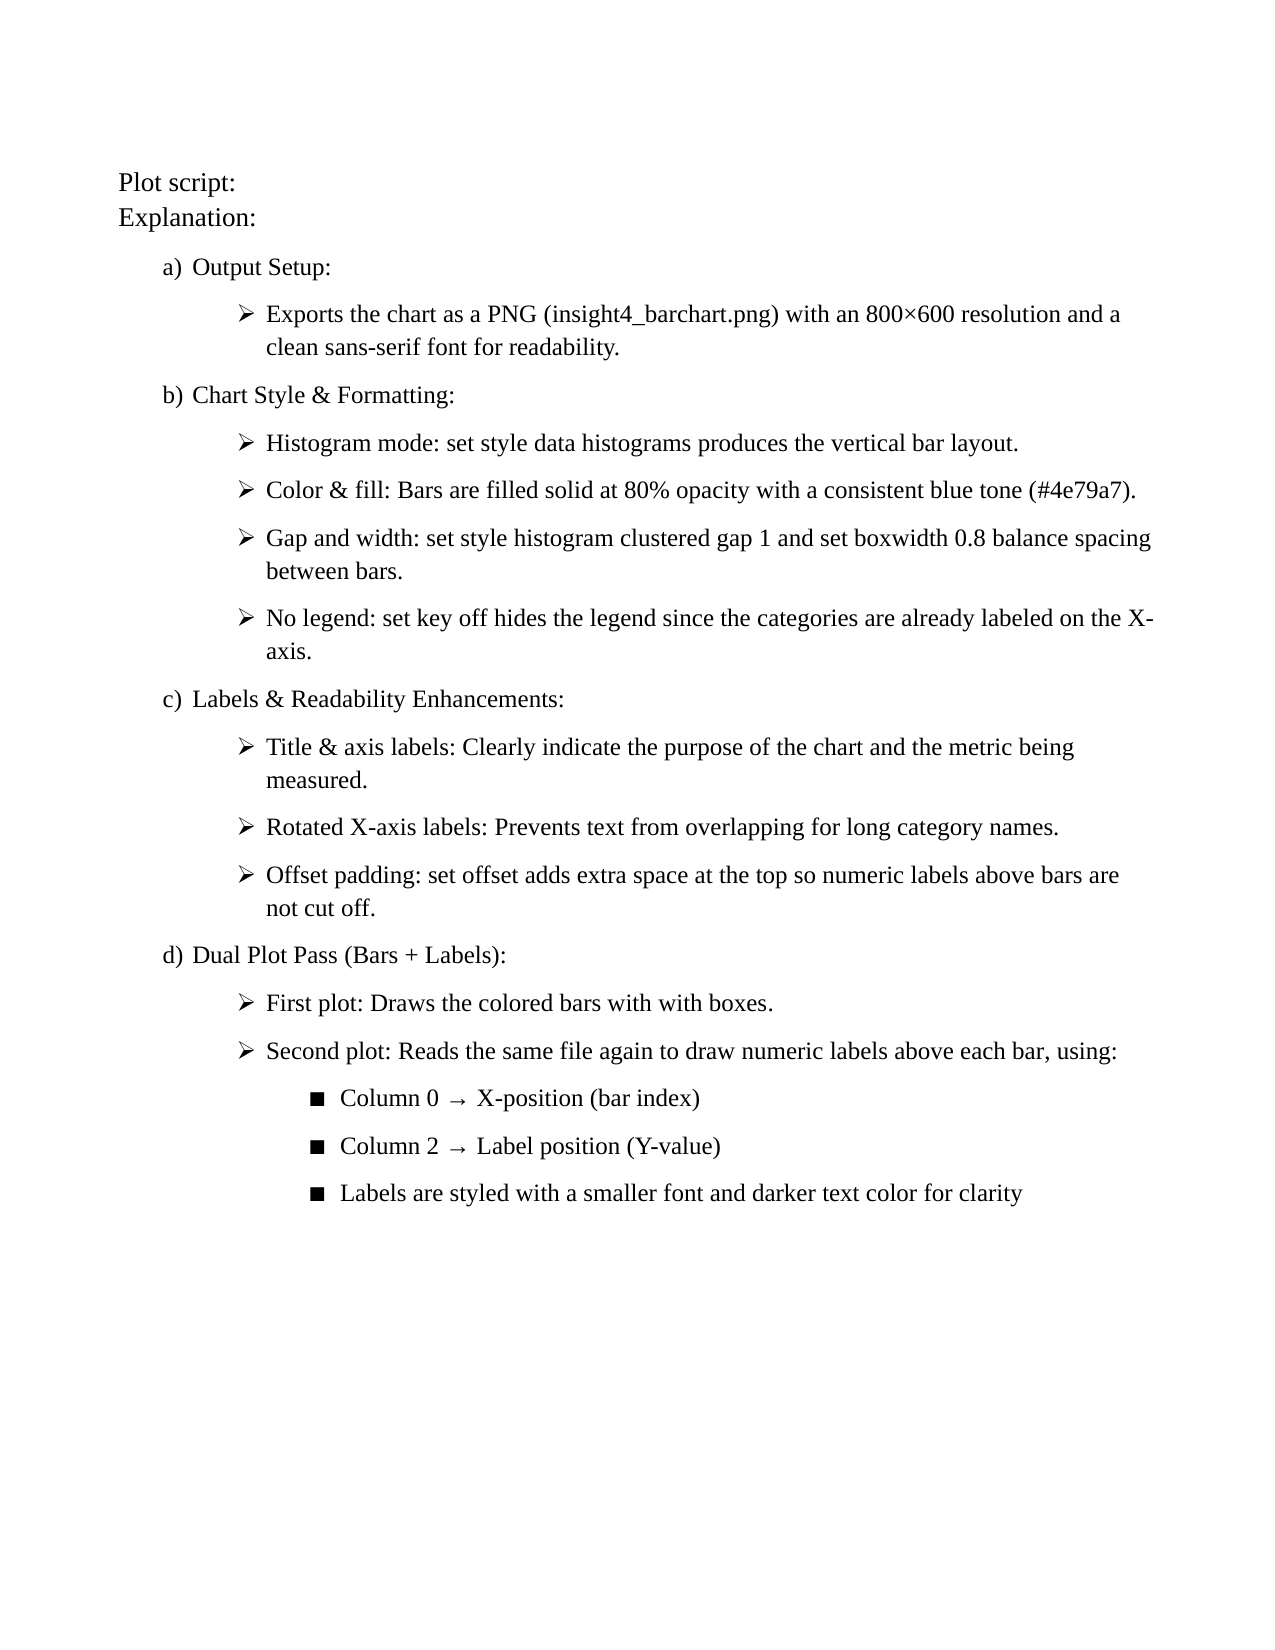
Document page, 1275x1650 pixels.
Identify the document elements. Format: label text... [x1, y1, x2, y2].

list Labels are styled with a smaller font and darker text color for clarity [310, 1178, 1157, 1207]
list No legend: set key off hides the legend since the categories are already labeled on the X-axis. [236, 603, 1157, 665]
list Histogram mode: set style data histograms produces the vertical bar layout. [236, 428, 1157, 456]
list Labels & Readability Enhancements: [162, 684, 1157, 713]
list Rotated X-axis labels: Prevents text from overlapping for long category names. [236, 812, 1157, 841]
list Column 0 → X-position (bar index) [310, 1083, 1157, 1112]
list Column 2 → Label position (Y-value) [310, 1131, 1157, 1160]
list First plot: Draws the colored bars with with boxes. [236, 988, 1157, 1017]
list Color & fill: Bars are filled solid at 80% opacity with a consistent blue tone (#4e79a7). [236, 475, 1157, 504]
list Dual Plot Pass (Bars + Labels): [162, 941, 1157, 969]
list Second plot: Reads the same file again to draw numeric labels above each bar, using: [236, 1036, 1157, 1064]
list Exports the chart as a PNG (insight4_barchart.png) with an 800×600 resolution and a clean sans-serif font for readability. [236, 299, 1157, 361]
list Title & axis labels: Clearly indicate the purpose of the chart and the metric being measured. [236, 732, 1157, 793]
text Plot script: Explanation: [118, 166, 1157, 233]
list Gap and width: set style histogram clustered gap 1 and set boxwidth 0.8 balance spacing between bars. [236, 523, 1157, 584]
list Offset padding: set offset adds extra space at the top so numeric labels above bars are not cut off. [236, 860, 1157, 922]
list Output Setup: [162, 252, 1157, 281]
list Chart Style & Formatting: [162, 380, 1157, 409]
